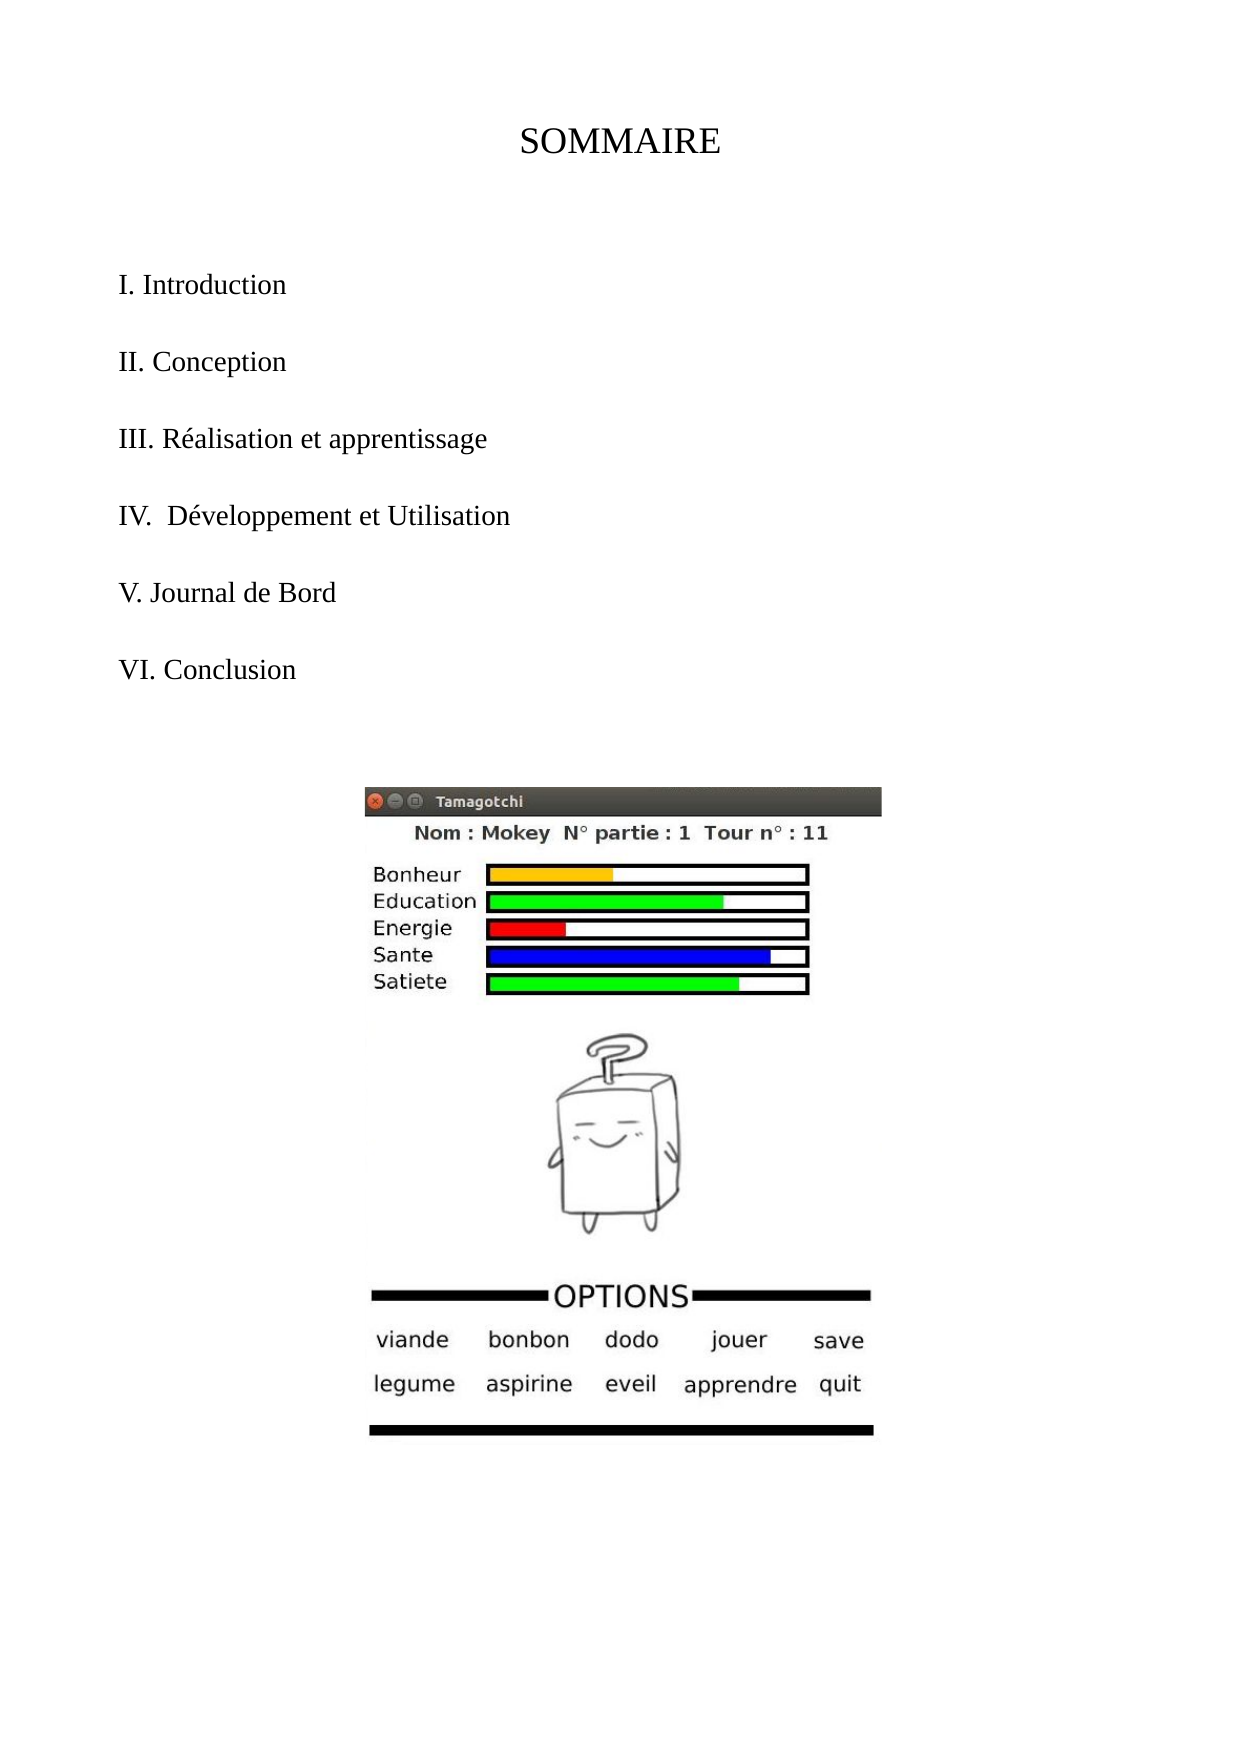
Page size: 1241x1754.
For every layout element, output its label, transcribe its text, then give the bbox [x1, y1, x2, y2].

text IV. Développement et Utilisation [118, 498, 1122, 532]
text I. Introduction [118, 267, 1122, 300]
text SOMMAIRE [118, 118, 1122, 161]
text II. Conception [118, 344, 1122, 377]
picture [364, 787, 882, 1445]
text VI. Conclusion [118, 652, 1122, 686]
text III. Réalisation et apprentissage [118, 421, 1122, 454]
text V. Journal de Bord [118, 575, 1122, 609]
